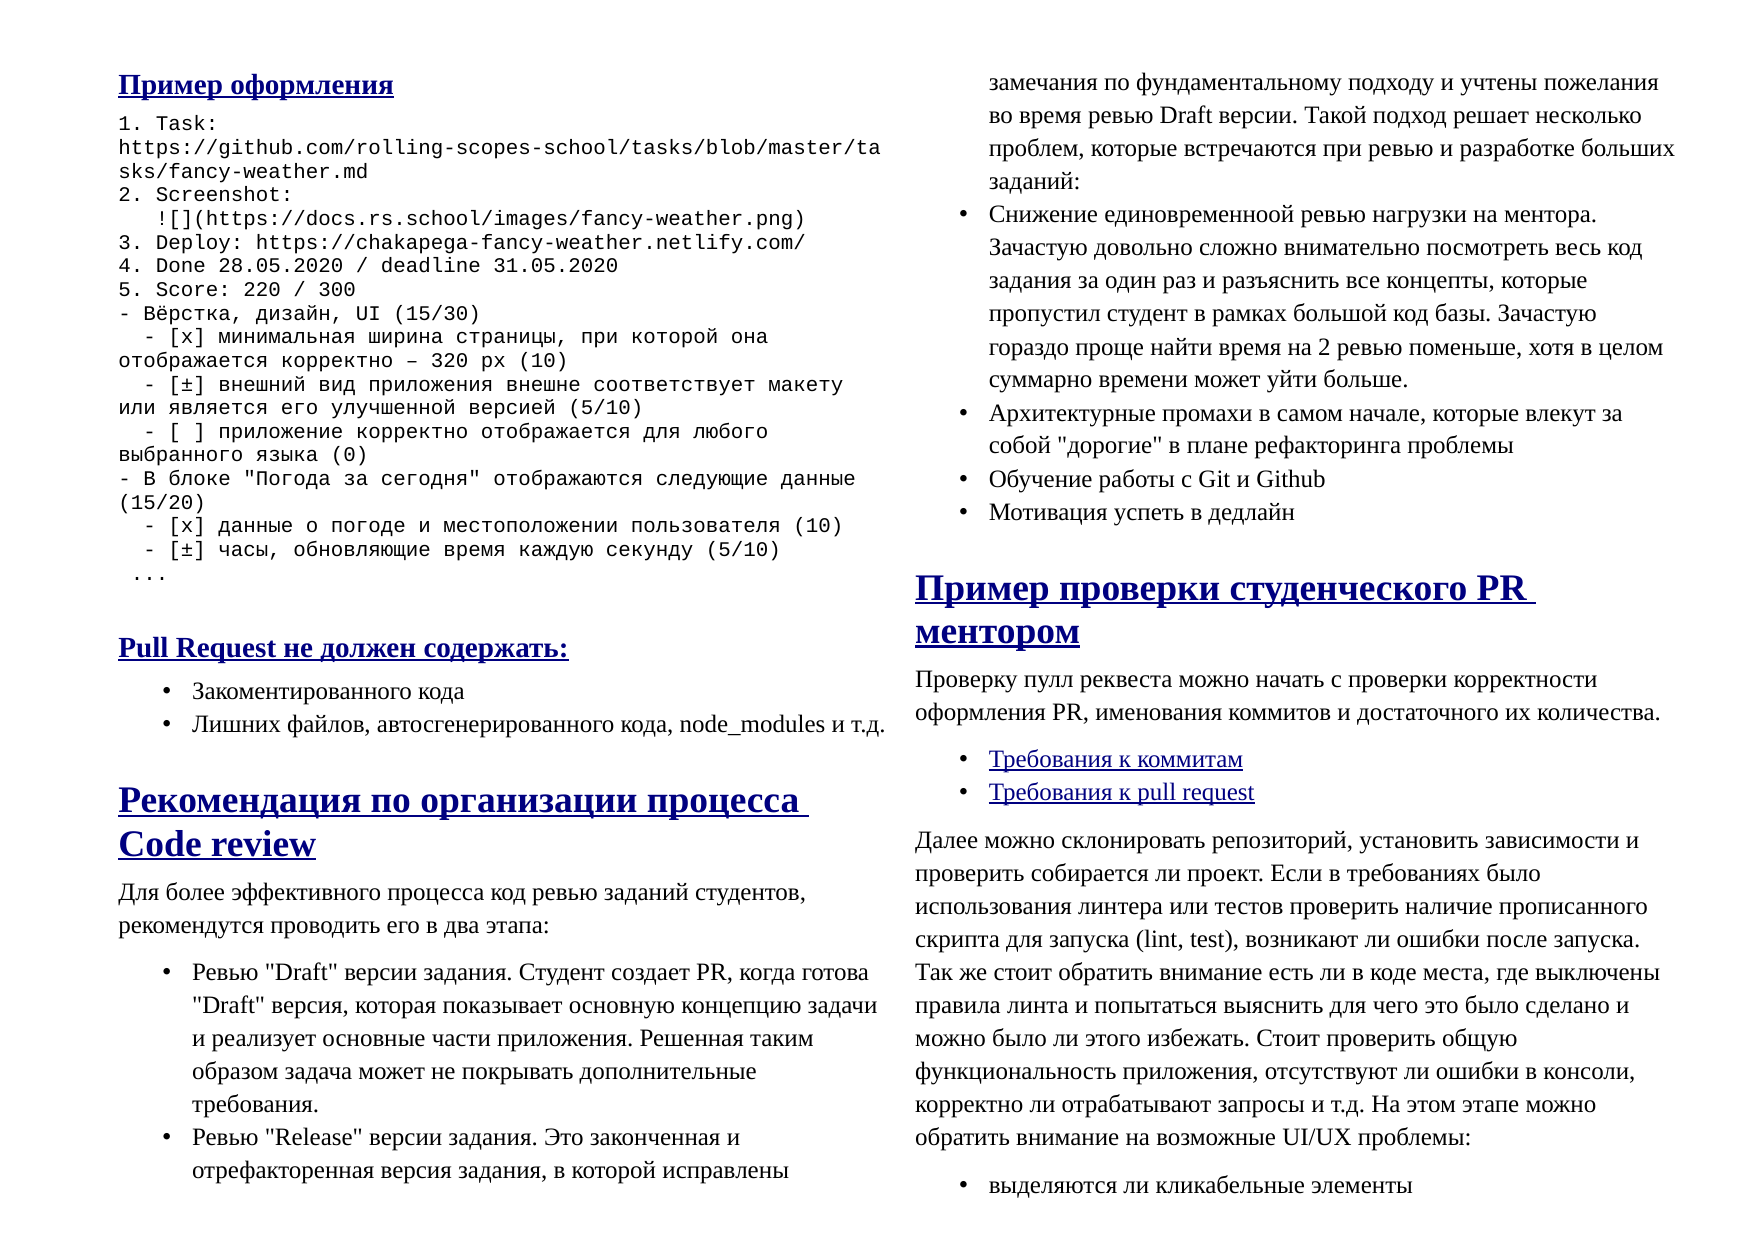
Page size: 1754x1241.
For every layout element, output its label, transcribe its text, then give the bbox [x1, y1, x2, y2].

text 1. Task: https://github.com/rolling-scopes-school/tasks/blob/master/tasks/fancy-weather.md [118, 113, 886, 184]
list Требования к pull request [959, 777, 1682, 806]
list Требования к коммитам [959, 744, 1682, 773]
subtitle Пример оформления [118, 67, 886, 101]
list Ревью "Release" версии задания. Это законченная и отрефакторенная версия задания, в которой исправлены [162, 1122, 886, 1184]
text 4. Done 28.05.2020 / deadline 31.05.2020 [118, 255, 886, 279]
text - [x] данные о погоде и местоположении пользователя (10) [118, 515, 886, 539]
text 5. Score: 220 / 300 [118, 279, 886, 303]
text ... [118, 563, 886, 586]
subtitle Рекомендация по организации процесса Code review [118, 778, 886, 864]
text - Вёрстка, дизайн, UI (15/30) [118, 303, 886, 326]
text Для более эффективного процесса код ревью заданий студентов, рекомендутся проводить его в два этапа: [118, 877, 886, 938]
text Проверку пулл реквеста можно начать с проверки корректности оформления PR, именования коммитов и достаточного их количества. [915, 664, 1682, 726]
text - [±] часы, обновляющие время каждую секунду (5/10) [118, 539, 886, 563]
list Лишних файлов, автосгенерированного кода, node_modules и т.д. [162, 709, 886, 738]
text - [x] минимальная ширина страницы, при которой она отображается корректно – 320 рх (10) [118, 326, 886, 373]
text 2. Screenshot: [118, 184, 886, 208]
text 3. Deploy: https://chakapega-fancy-weather.netlify.com/ [118, 232, 886, 255]
subtitle Пример проверки студенческого PR ментором [915, 565, 1682, 651]
list Обучение работы с Git и Github [959, 464, 1682, 492]
text Далее можно склонировать репозиторий, установить зависимости и проверить собирается ли проект. Если в требованиях было использования линтера или тестов проверить наличие прописанного скрипта для запуска (lint, test), возникают ли ошибки после запуска. Так же стоит обратить внимание есть ли в коде места, где выключены правила линта и попытаться выяснить для чего это было сделано и можно было ли этого избежать. Стоит проверить общую функциональность приложения, отсутствуют ли ошибки в консоли, корректно ли отрабатывают запросы и т.д. На этом этапе можно обратить внимание на возможные UI/UX проблемы: [915, 825, 1682, 1151]
list Архитектурные промахи в самом начале, которые влекут за собой "дорогие" в плане рефакторинга проблемы [959, 398, 1682, 459]
list замечания по фундаментальному подходу и учтены пожелания во время ревью Draft версии. Такой подход решает несколько проблем, которые встречаются при ревью и разработке больших заданий: [959, 67, 1682, 195]
list Закоментированного кода [162, 676, 886, 705]
text - В блоке "Погода за сегодня" отображаются следующие данные (15/20) [118, 468, 886, 515]
list выделяются ли кликабельные элементы [959, 1170, 1682, 1199]
text - [ ] приложение корректно отображается для любого выбранного языка (0) [118, 421, 886, 468]
text - [±] внешний вид приложения внешне соответствует макету или является его улучшенной версией (5/10) [118, 373, 886, 421]
list Ревью "Draft" версии задания. Студент создает PR, когда готова "Draft" версия, которая показывает основную концепцию задачи и реализует основные части приложения. Решенная таким образом задача может не покрывать дополнительные требования. [162, 957, 886, 1118]
text ![](https://docs.rs.school/images/fancy-weather.png) [118, 208, 886, 232]
list Снижение единовременноой ревью нагрузки на ментора. Зачастую довольно сложно внимательно посмотреть весь код задания за один раз и разъяснить все концепты, которые пропустил студент в рамках большой код базы. Зачастую гораздо проще найти время на 2 ревью поменьше, хотя в целом суммарно времени может уйти больше. [959, 199, 1682, 393]
list Мотивация успеть в дедлайн [959, 497, 1682, 525]
subtitle Pull Request не должен содержать: [118, 630, 886, 664]
